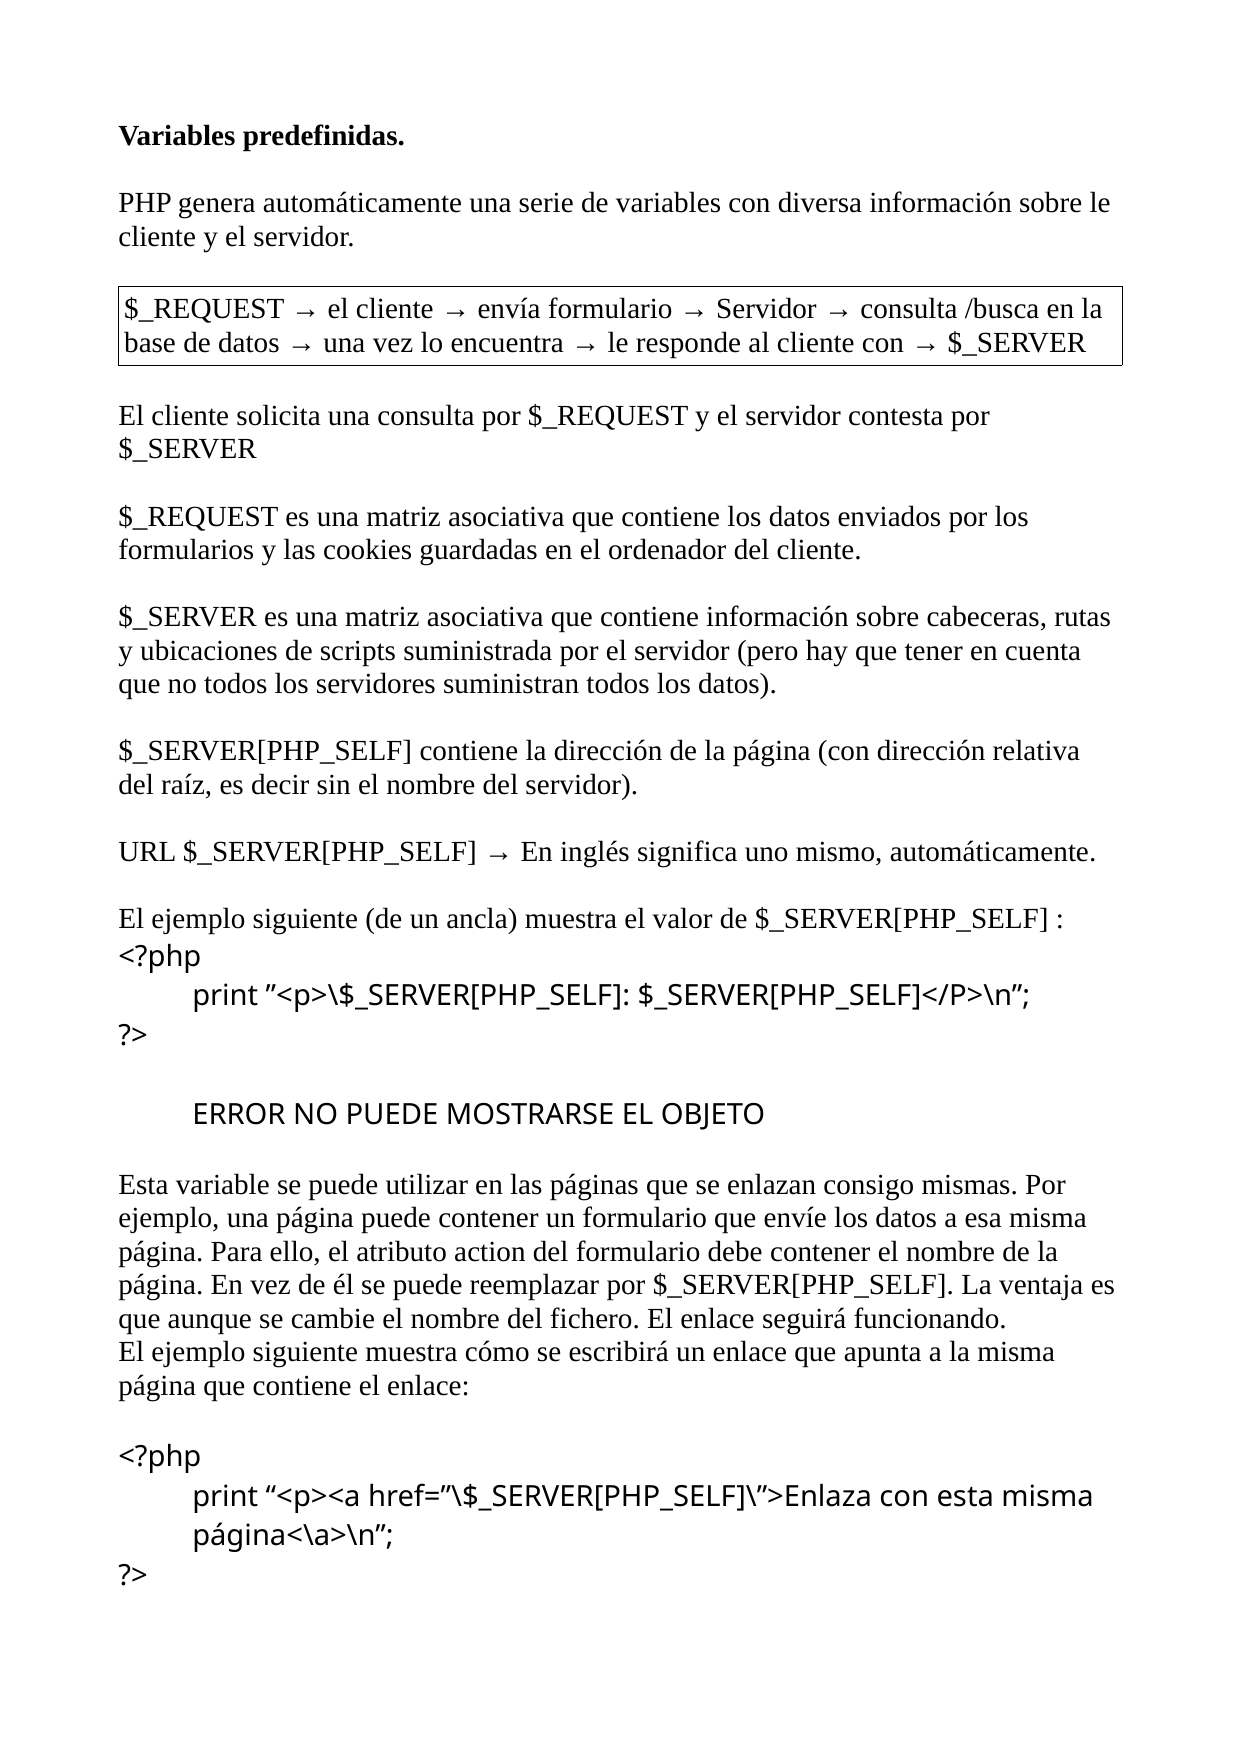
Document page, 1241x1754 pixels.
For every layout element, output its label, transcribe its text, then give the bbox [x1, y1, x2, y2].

text $_REQUEST es una matriz asociativa que contiene los datos enviados por los formularios y las cookies guardadas en el ordenador del cliente. [118, 499, 1122, 566]
text <?php [118, 935, 1122, 974]
text print ”<p>\$_SERVER[PHP_SELF]: $_SERVER[PHP_SELF]</P>\n”; [118, 974, 1122, 1014]
text print “<p><a href=”\$_SERVER[PHP_SELF]\”>Enlaza con esta misma página<\a>\n”; [118, 1475, 1122, 1554]
text ERROR NO PUEDE MOSTRARSE EL OBJETO [118, 1093, 1122, 1133]
text El cliente solicita una consulta por $_REQUEST y el servidor contesta por $_SERVER [118, 398, 1122, 465]
text El ejemplo siguiente muestra cómo se escribirá un enlace que apunta a la misma página que contiene el enlace: [118, 1334, 1122, 1402]
text <?php [118, 1435, 1122, 1475]
text Esta variable se puede utilizar en las páginas que se enlazan consigo mismas. Por ejemplo, una página puede contener un formulario que envíe los datos a esa misma página. Para ello, el atributo action del formulario debe contener el nombre de la página. En vez de él se puede reemplazar por $_SERVER[PHP_SELF]. La ventaja es que aunque se cambie el nombre del fichero. El enlace seguirá funcionando. [118, 1167, 1122, 1334]
text $_SERVER[PHP_SELF] contiene la dirección de la página (con dirección relativa del raíz, es decir sin el nombre del servidor). [118, 733, 1122, 801]
table_header $_REQUEST → el cliente → envía formulario → Servidor → consulta /busca en la base de datos → una vez lo encuentra → le responde al cliente con → $_SERVER [119, 287, 1122, 364]
text Variables predefinidas. [118, 118, 1122, 152]
text ?> [118, 1014, 1122, 1054]
text URL $_SERVER[PHP_SELF] → En inglés significa uno mismo, automáticamente. [118, 834, 1122, 868]
text El ejemplo siguiente (de un ancla) muestra el valor de $_SERVER[PHP_SELF] : [118, 901, 1122, 935]
text ?> [118, 1554, 1122, 1594]
text PHP genera automáticamente una serie de variables con diversa información sobre le cliente y el servidor. [118, 185, 1122, 252]
text $_SERVER es una matriz asociativa que contiene información sobre cabeceras, rutas y ubicaciones de scripts suministrada por el servidor (pero hay que tener en cuenta que no todos los servidores suministran todos los datos). [118, 599, 1122, 700]
